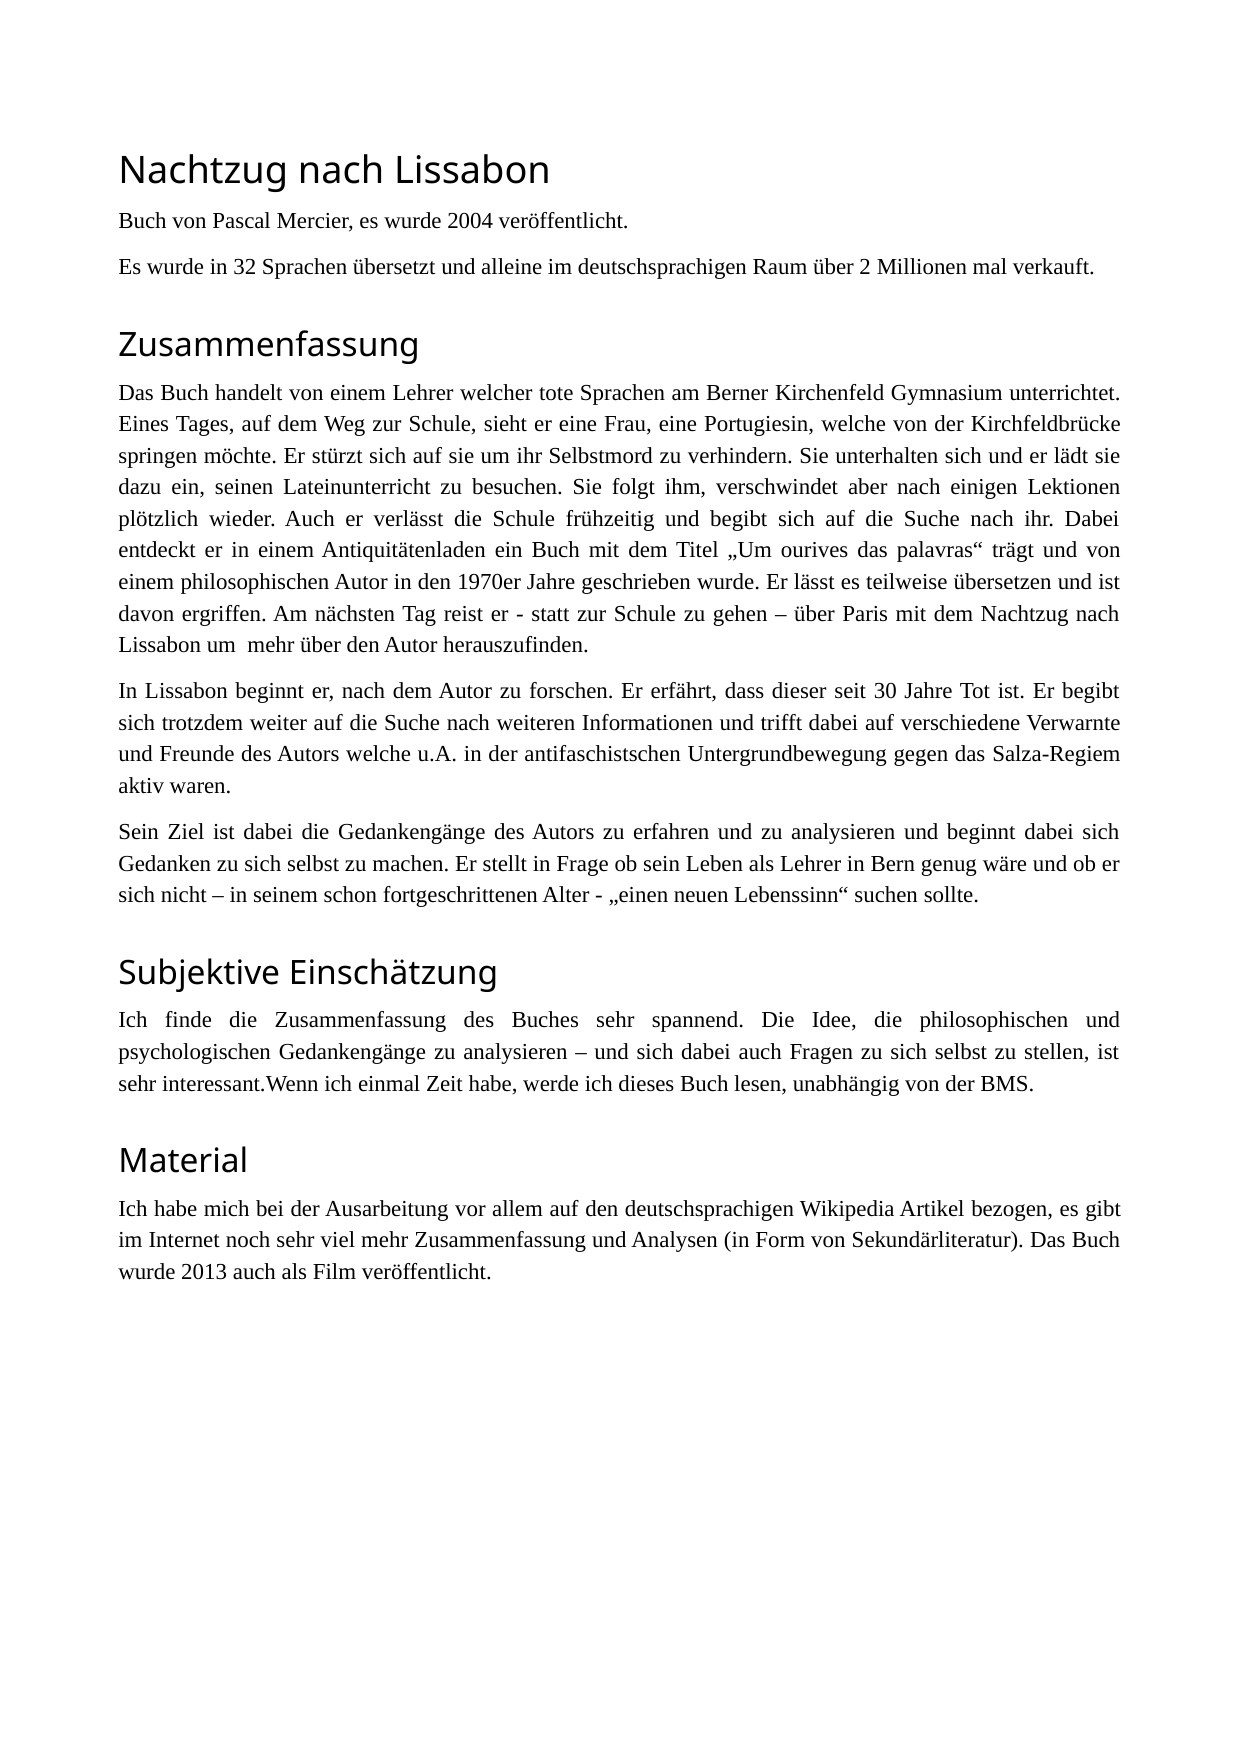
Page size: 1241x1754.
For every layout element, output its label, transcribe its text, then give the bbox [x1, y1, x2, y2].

subtitle Zusammenfassung [118, 320, 1122, 366]
subtitle Material [118, 1137, 1122, 1182]
subtitle Subjektive Einschätzung [118, 948, 1122, 994]
text Ich finde die Zusammenfassung des Buches sehr spannend. Die Idee, die philosophischen und psychologischen Gedankengänge zu analysieren – und sich dabei auch Fragen zu sich selbst zu stellen, ist sehr interessant.Wenn ich einmal Zeit habe, werde ich dieses Buch lesen, unabhängig von der BMS. [118, 1006, 1122, 1096]
subtitle Nachtzug nach Lissabon [118, 143, 1122, 195]
text Ich habe mich bei der Ausarbeitung vor allem auf den deutschsprachigen Wikipedia Artikel bezogen, es gibt im Internet noch sehr viel mehr Zusammenfassung und Analysen (in Form von Sekundärliteratur). Das Buch wurde 2013 auch als Film veröffentlicht. [118, 1195, 1122, 1284]
text Es wurde in 32 Sprachen übersetzt und alleine im deutschsprachigen Raum über 2 Millionen mal verkauft. [118, 253, 1122, 280]
text Das Buch handelt von einem Lehrer welcher tote Sprachen am Berner Kirchenfeld Gymnasium unterrichtet. Eines Tages, auf dem Weg zur Schule, sieht er eine Frau, eine Portugiesin, welche von der Kirchfeldbrücke springen möchte. Er stürzt sich auf sie um ihr Selbstmord zu verhindern. Sie unterhalten sich und er lädt sie dazu ein, seinen Lateinunterricht zu besuchen. Sie folgt ihm, verschwindet aber nach einigen Lektionen plötzlich wieder. Auch er verlässt die Schule frühzeitig und begibt sich auf die Suche nach ihr. Dabei entdeckt er in einem Antiquitätenladen ein Buch mit dem Titel „Um ourives das palavras“ trägt und von einem philosophischen Autor in den 1970er Jahre geschrieben wurde. Er lässt es teilweise übersetzen und ist davon ergriffen. Am nächsten Tag reist er - statt zur Schule zu gehen – über Paris mit dem Nachtzug nach Lissabon um mehr über den Autor herauszufinden. [118, 379, 1122, 657]
text Sein Ziel ist dabei die Gedankengänge des Autors zu erfahren und zu analysieren und beginnt dabei sich Gedanken zu sich selbst zu machen. Er stellt in Frage ob sein Leben als Lehrer in Bern genug wäre und ob er sich nicht – in seinem schon fortgeschrittenen Alter - „einen neuen Lebenssinn“ suchen sollte. [118, 818, 1122, 908]
text Buch von Pascal Mercier, es wurde 2004 veröffentlicht. [118, 207, 1122, 234]
text In Lissabon beginnt er, nach dem Autor zu forschen. Er erfährt, dass dieser seit 30 Jahre Tot ist. Er begibt sich trotzdem weiter auf die Suche nach weiteren Informationen und trifft dabei auf verschiedene Verwarnte und Freunde des Autors welche u.A. in der antifaschistschen Untergrundbewegung gegen das Salza-Regiem aktiv waren. [118, 677, 1122, 798]
